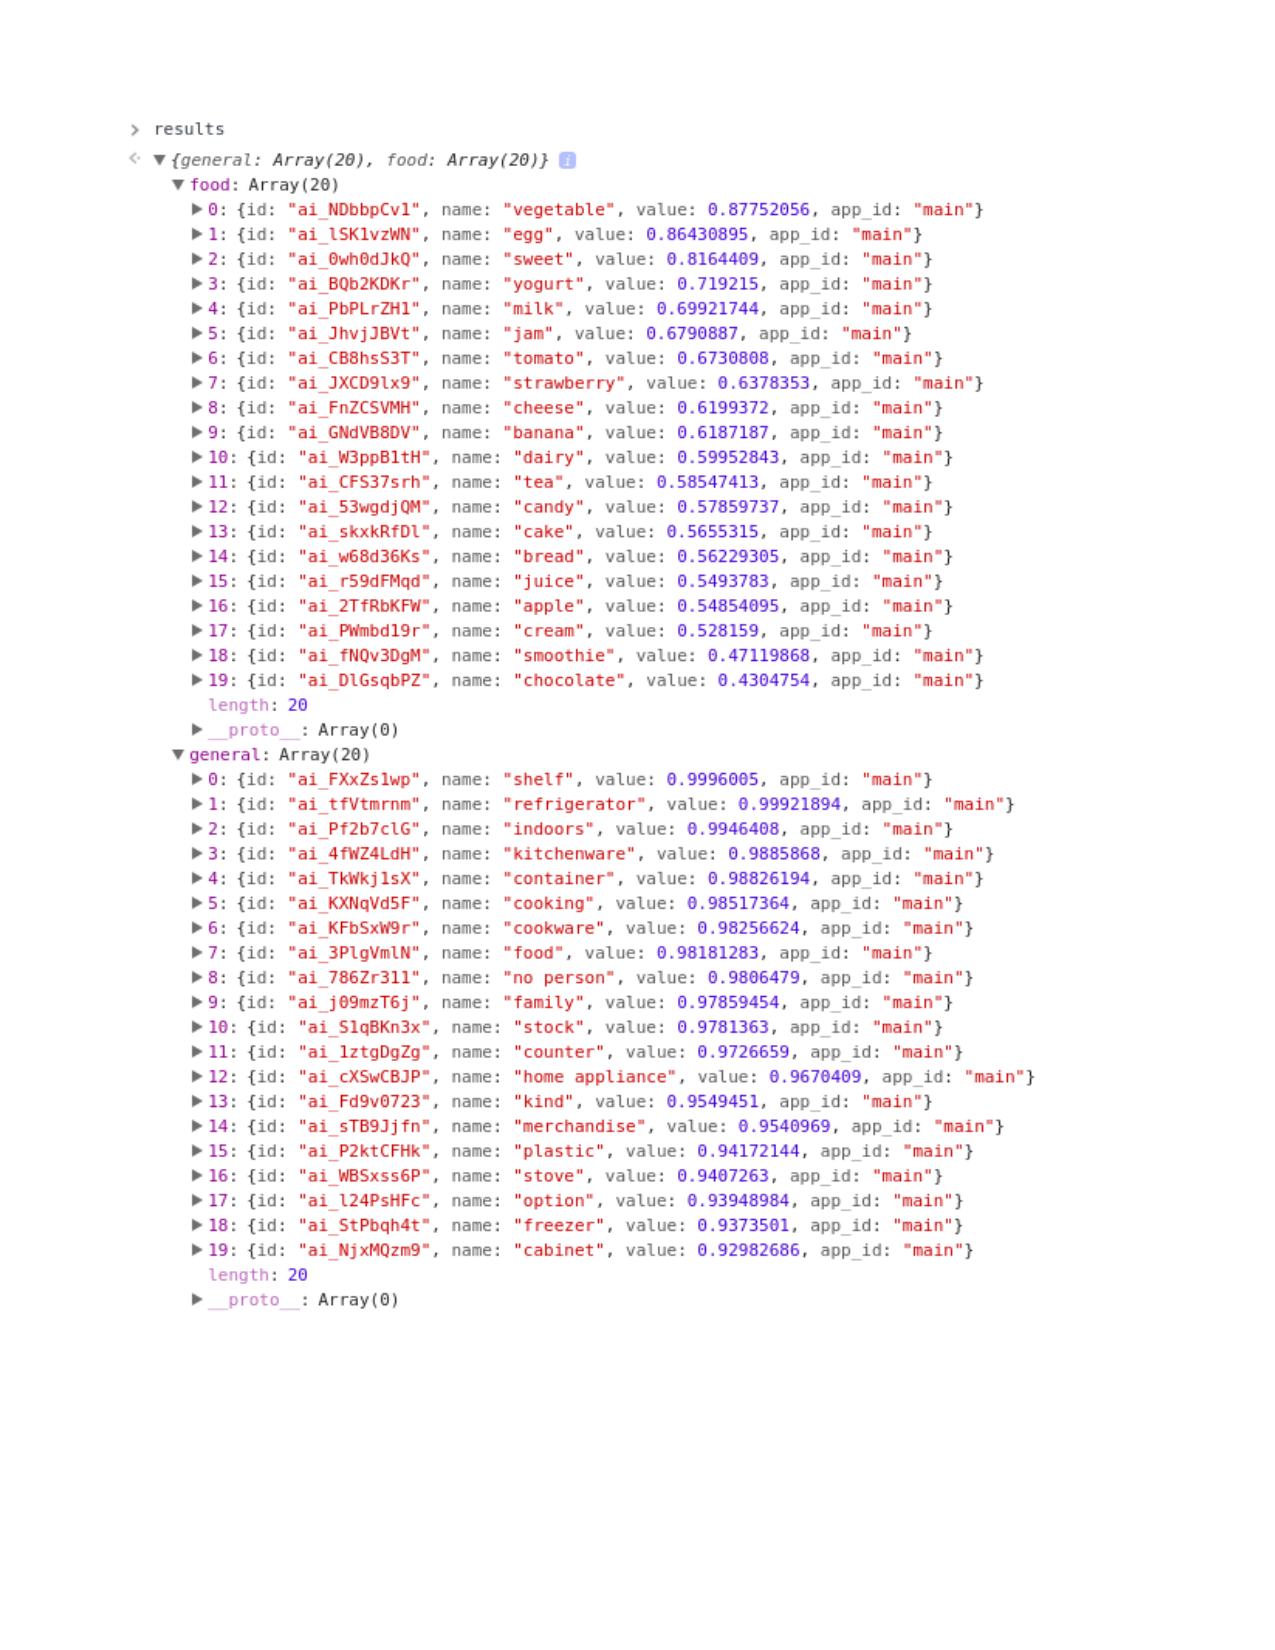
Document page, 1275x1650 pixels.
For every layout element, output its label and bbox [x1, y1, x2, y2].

picture [118, 118, 1157, 1315]
